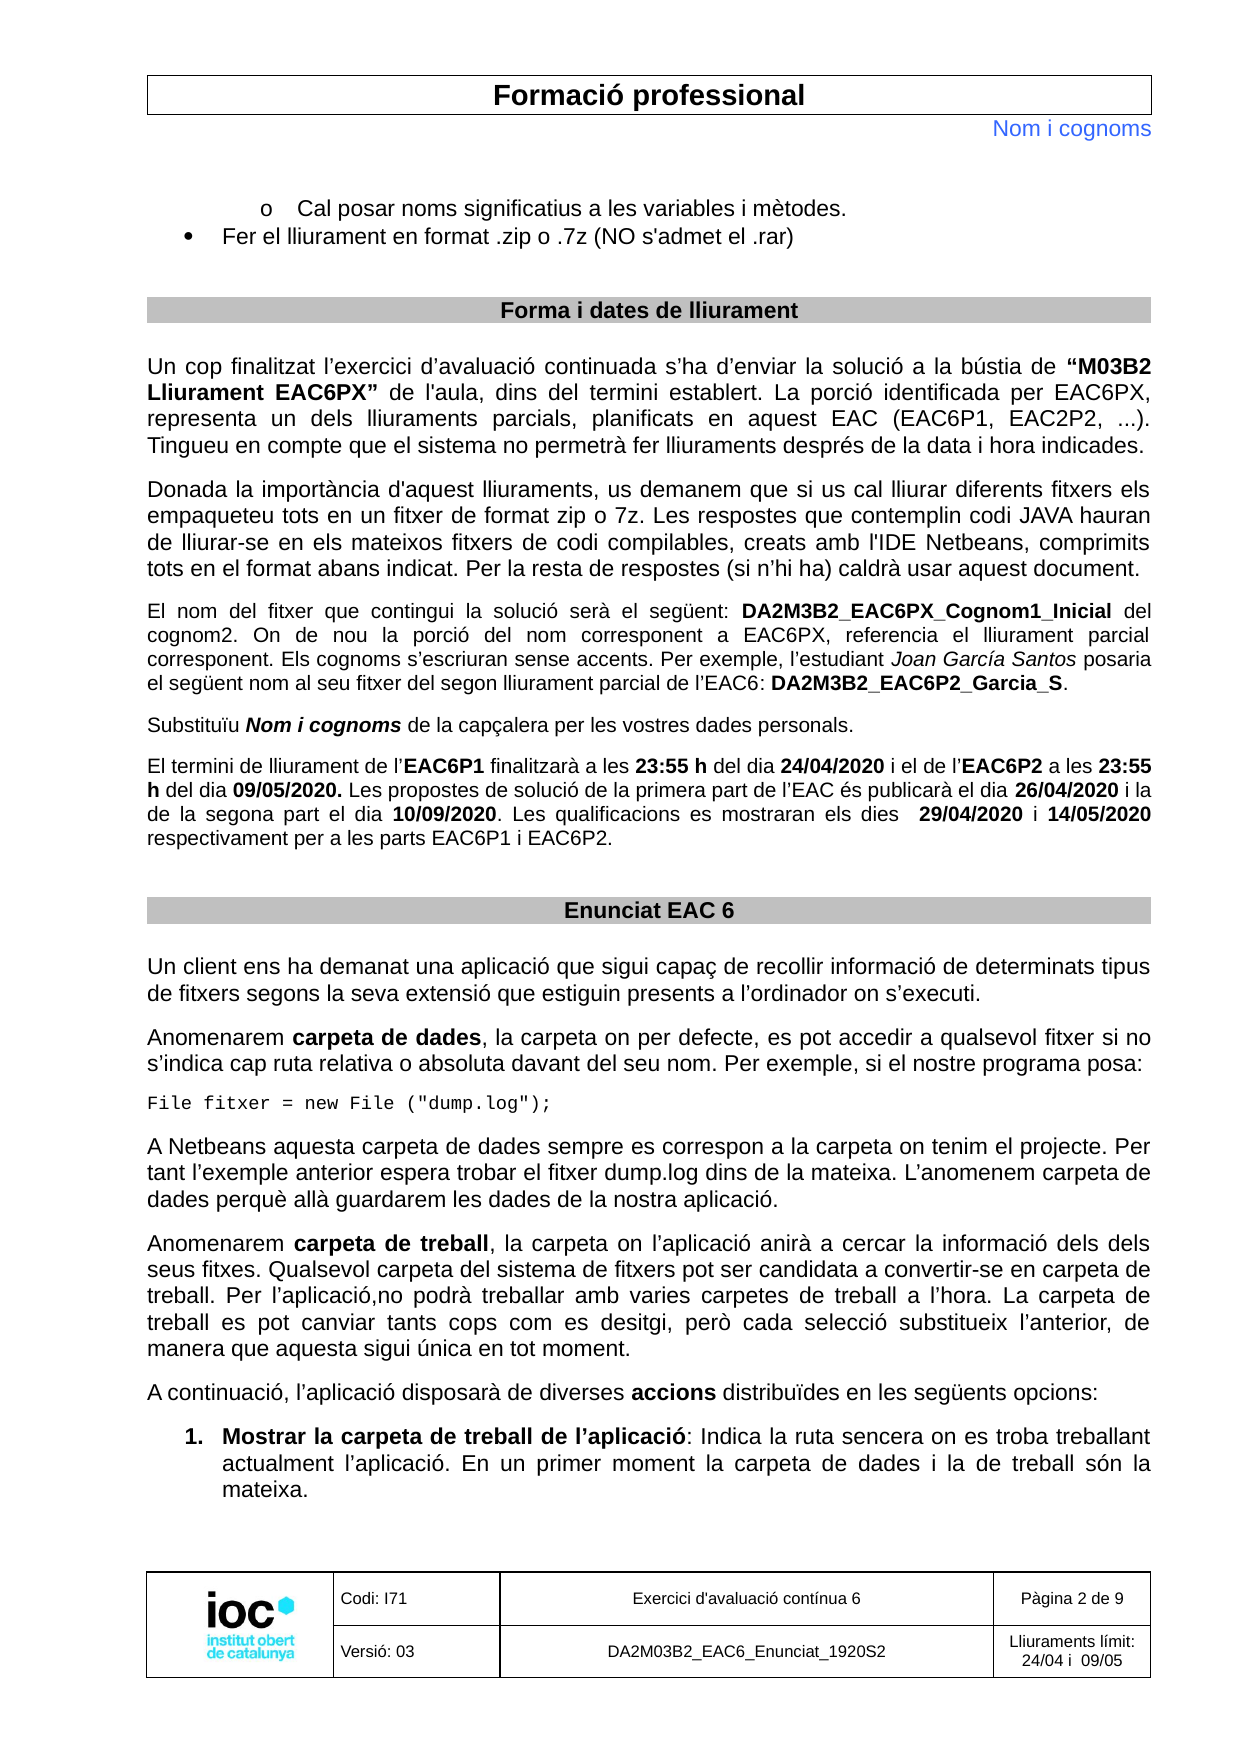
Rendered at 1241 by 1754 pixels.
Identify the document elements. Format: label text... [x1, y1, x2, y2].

picture [194, 1577, 308, 1672]
text Substituïu Nom i cognoms de la capçalera per les vostres dades personals. [147, 712, 1151, 736]
list Mostrar la carpeta de treball de l’aplicació: Indica la ruta sencera on es troba treballant actualment l’aplicació. En un primer moment la carpeta de dades i la de treball són la mateixa. [184, 1423, 1151, 1502]
text Un cop finalitzat l’exercici d’avaluació continuada s’ha d’enviar la solució a la bústia de “M03B2 Lliurament EAC6PX” de l'aula, dins del termini establert. La porció identificada per EAC6PX, representa un dels lliuraments parcials, planificats en aquest EAC (EAC6P1, EAC2P2, ...). Tingueu en compte que el sistema no permetrà fer lliuraments després de la data i hora indicades. [147, 353, 1151, 458]
text A continuació, l’aplicació disposarà de diverses accions distribuïdes en les següents opcions: [147, 1379, 1151, 1406]
text Donada la importància d'aquest lliuraments, us demanem que si us cal lliurar diferents fitxers els empaqueteu tots en un fitxer de format zip o 7z. Les respostes que contemplin codi JAVA hauran de lliurar-se en els mateixos fitxers de codi compilables, creats amb l'IDE Netbeans, comprimits tots en el format abans indicat. Per la resta de respostes (si n’hi ha) caldrà usar aquest document. [147, 476, 1151, 581]
text El termini de lliurament de l’EAC6P1 finalitzarà a les 23:55 h del dia 24/04/2020 i el de l’EAC6P2 a les 23:55 h del dia 09/05/2020. Les propostes de solució de la primera part de l’EAC és publicarà el dia 26/04/2020 i la de la segona part el dia 10/09/2020. Les qualificacions es mostraran els dies 29/04/2020 i 14/05/2020 respectivament per a les parts EAC6P1 i EAC6P2. [147, 754, 1151, 850]
text Enunciat EAC 6 [147, 897, 1151, 924]
text Forma i dates de lliurament [147, 297, 1151, 323]
text Anomenarem carpeta de treball, la carpeta on l’aplicació anirà a cercar la informació dels dels seus fitxes. Qualsevol carpeta del sistema de fitxers pot ser candidata a convertir-se en carpeta de treball. Per l’aplicació,no podrà treballar amb varies carpetes de treball a l’hora. La carpeta de treball es pot canviar tants cops com es desitgi, però cada selecció substitueix l’anterior, de manera que aquesta sigui única en tot moment. [147, 1230, 1151, 1361]
text El nom del fitxer que contingui la solució serà el següent: DA2M3B2_EAC6PX_Cognom1_Inicial del cognom2. On de nou la porció del nom corresponent a EAC6PX, referencia el lliurament parcial corresponent. Els cognoms s’escriuran sense accents. Per exemple, l’estudiant Joan García Santos posaria el següent nom al seu fitxer del segon lliurament parcial de l’EAC6: DA2M3B2_EAC6P2_Garcia_S. [147, 599, 1151, 695]
text A Netbeans aquesta carpeta de dades sempre es correspon a la carpeta on tenim el projecte. Per tant l’exemple anterior espera trobar el fitxer dump.log dins de la mateixa. L’anomenem carpeta de dades perquè allà guardarem les dades de la nostra aplicació. [147, 1133, 1151, 1212]
list Cal posar noms significatius a les variables i mètodes. [259, 195, 1151, 223]
text File fitxer = new File ("dump.log"); [147, 1094, 1151, 1115]
text Anomenarem carpeta de dades, la carpeta on per defecte, es pot accedir a qualsevol fitxer si no s’indica cap ruta relativa o absoluta davant del seu nom. Per exemple, si el nostre programa posa: [147, 1023, 1151, 1076]
list Fer el lliurament en format .zip o .7z (NO s'admet el .rar) [184, 223, 1151, 249]
text Un client ens ha demanat una aplicació que sigui capaç de recollir informació de determinats tipus de fitxers segons la seva extensió que estiguin presents a l’ordinador on s’executi. [147, 953, 1151, 1006]
